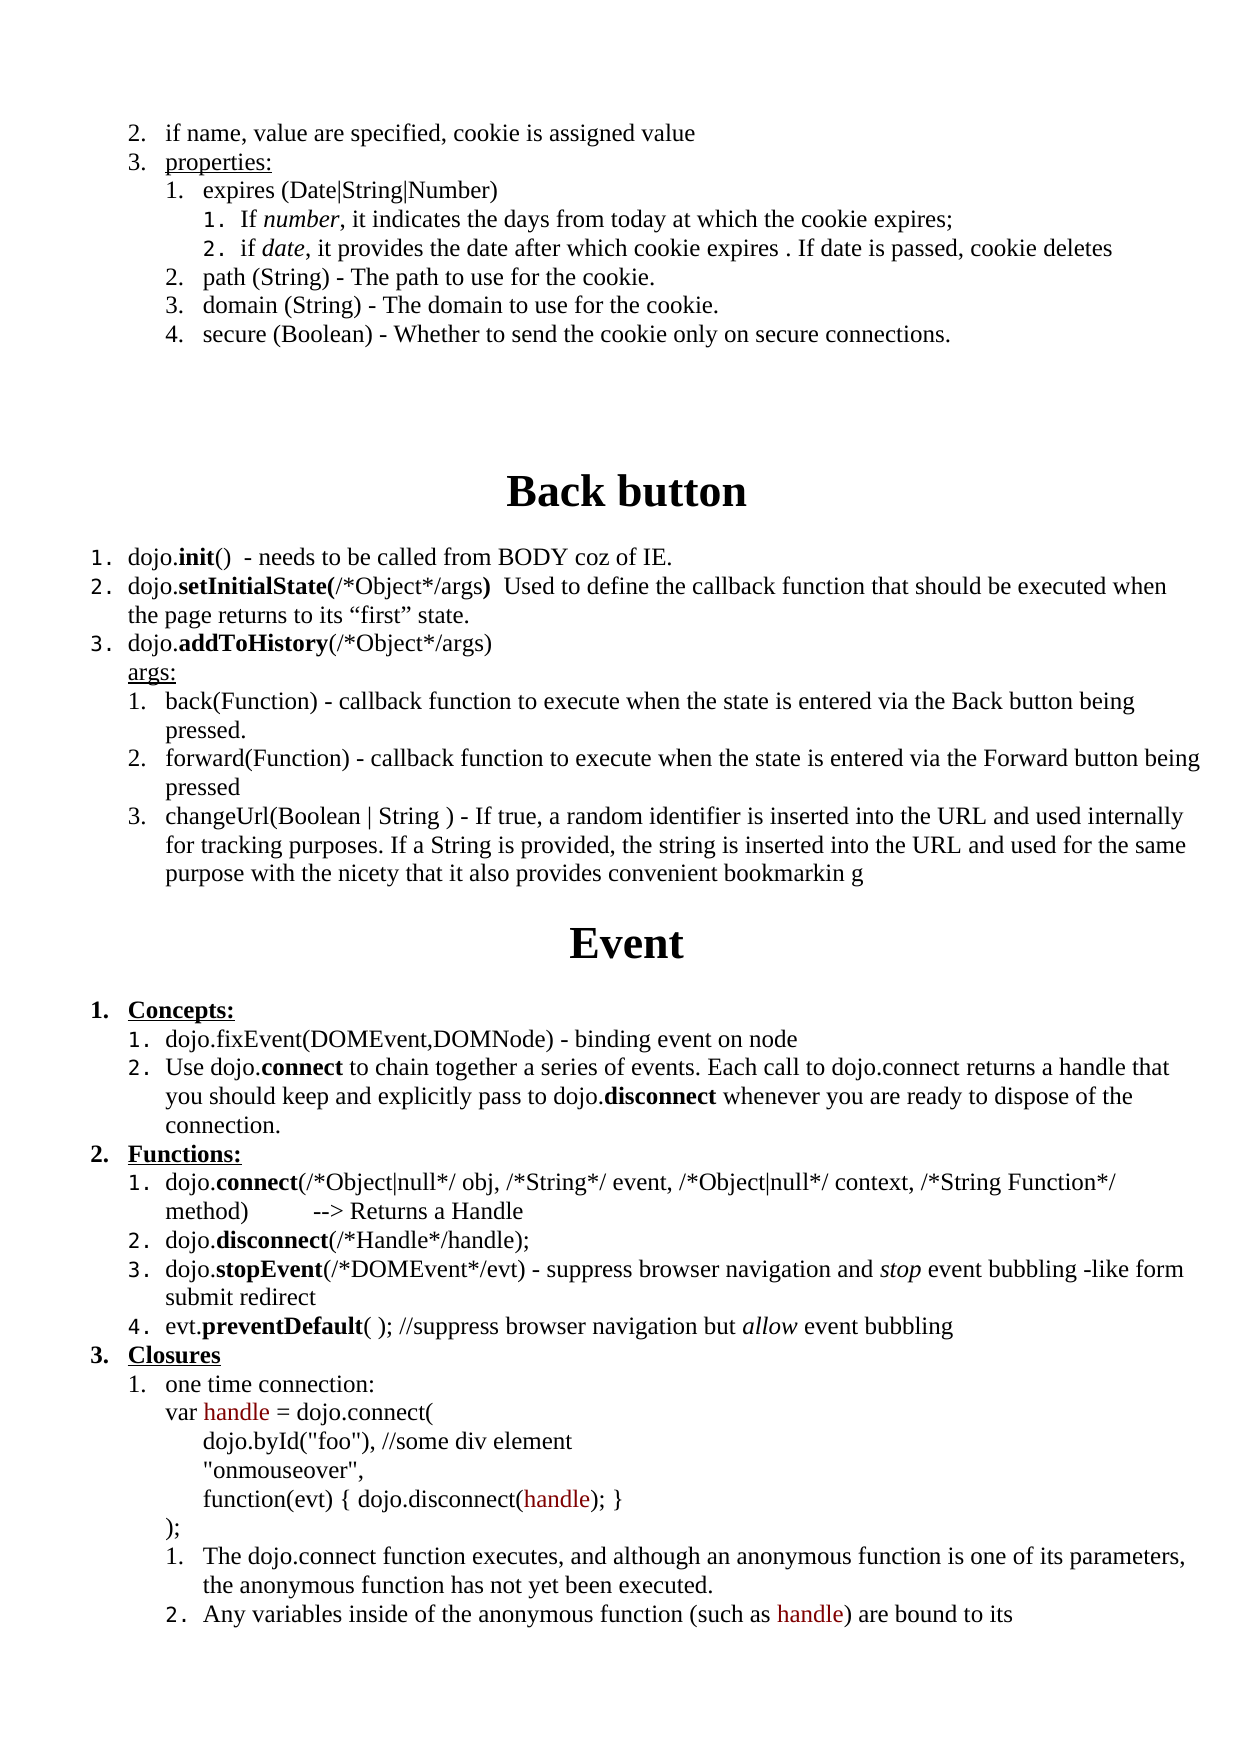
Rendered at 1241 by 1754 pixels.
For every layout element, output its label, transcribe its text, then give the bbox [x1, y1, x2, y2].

text Back button [53, 463, 1200, 516]
list properties: [128, 147, 1200, 176]
list If number, it indicates the days from today at which the cookie expires; [203, 204, 1200, 233]
text Event [53, 916, 1200, 969]
list Closures [90, 1340, 1200, 1369]
list "onmouseover", [165, 1455, 1200, 1484]
list var handle = dojo.connect( [128, 1397, 1200, 1426]
list if name, value are specified, cookie is assigned value [128, 118, 1200, 147]
list dojo.addToHistory(/*Object*/args) args: [90, 628, 1200, 686]
list function(evt) { dojo.disconnect(handle); } [165, 1484, 1200, 1512]
list dojo.byId("foo"), //some div element [165, 1426, 1200, 1455]
list path (String) - The path to use for the cookie. [165, 262, 1200, 291]
list dojo.connect(/*Object|null*/ obj, /*String*/ event, /*Object|null*/ context, /*String Function*/ method) --> Returns a Handle [128, 1167, 1200, 1225]
list dojo.setInitialState(/*Object*/args) Used to define the callback function that should be executed when the page returns to its “first” state. [90, 571, 1200, 628]
list dojo.disconnect(/*Handle*/handle); [128, 1225, 1200, 1254]
list domain (String) - The domain to use for the cookie. [165, 291, 1200, 319]
list secure (Boolean) - Whether to send the cookie only on secure connections. [165, 319, 1200, 348]
list dojo.stopEvent(/*DOMEvent*/evt) - suppress browser navigation and stop event bubbling -like form submit redirect [128, 1254, 1200, 1311]
list dojo.fixEvent(DOMEvent,DOMNode) - binding event on node [128, 1024, 1200, 1052]
list expires (Date|String|Number) [165, 176, 1200, 204]
list evt.preventDefault( ); //suppress browser navigation but allow event bubbling [128, 1311, 1200, 1340]
list dojo.init() - needs to be called from BODY coz of IE. [90, 542, 1200, 571]
list Any variables inside of the anonymous function (such as handle) are bound to its [165, 1599, 1200, 1627]
list The dojo.connect function executes, and although an anonymous function is one of its parameters, the anonymous function has not yet been executed. [165, 1541, 1200, 1599]
list if date, it provides the date after which cookie expires . If date is passed, cookie deletes [203, 233, 1200, 262]
list back(Function) - callback function to execute when the state is entered via the Back button being pressed. [128, 686, 1200, 743]
list changeUrl(Boolean | String ) - If true, a random identifier is inserted into the URL and used internally for tracking purposes. If a String is provided, the string is inserted into the URL and used for the same purpose with the nicety that it also provides convenient bookmarkin g [128, 801, 1200, 887]
list one time connection: [128, 1369, 1200, 1397]
list Concepts: [90, 995, 1200, 1024]
list ); [128, 1512, 1200, 1541]
list Functions: [90, 1139, 1200, 1167]
list forward(Function) - callback function to execute when the state is entered via the Forward button being pressed [128, 743, 1200, 801]
list Use dojo.connect to chain together a series of events. Each call to dojo.connect returns a handle that you should keep and explicitly pass to dojo.disconnect whenever you are ready to dispose of the connection. [128, 1052, 1200, 1139]
